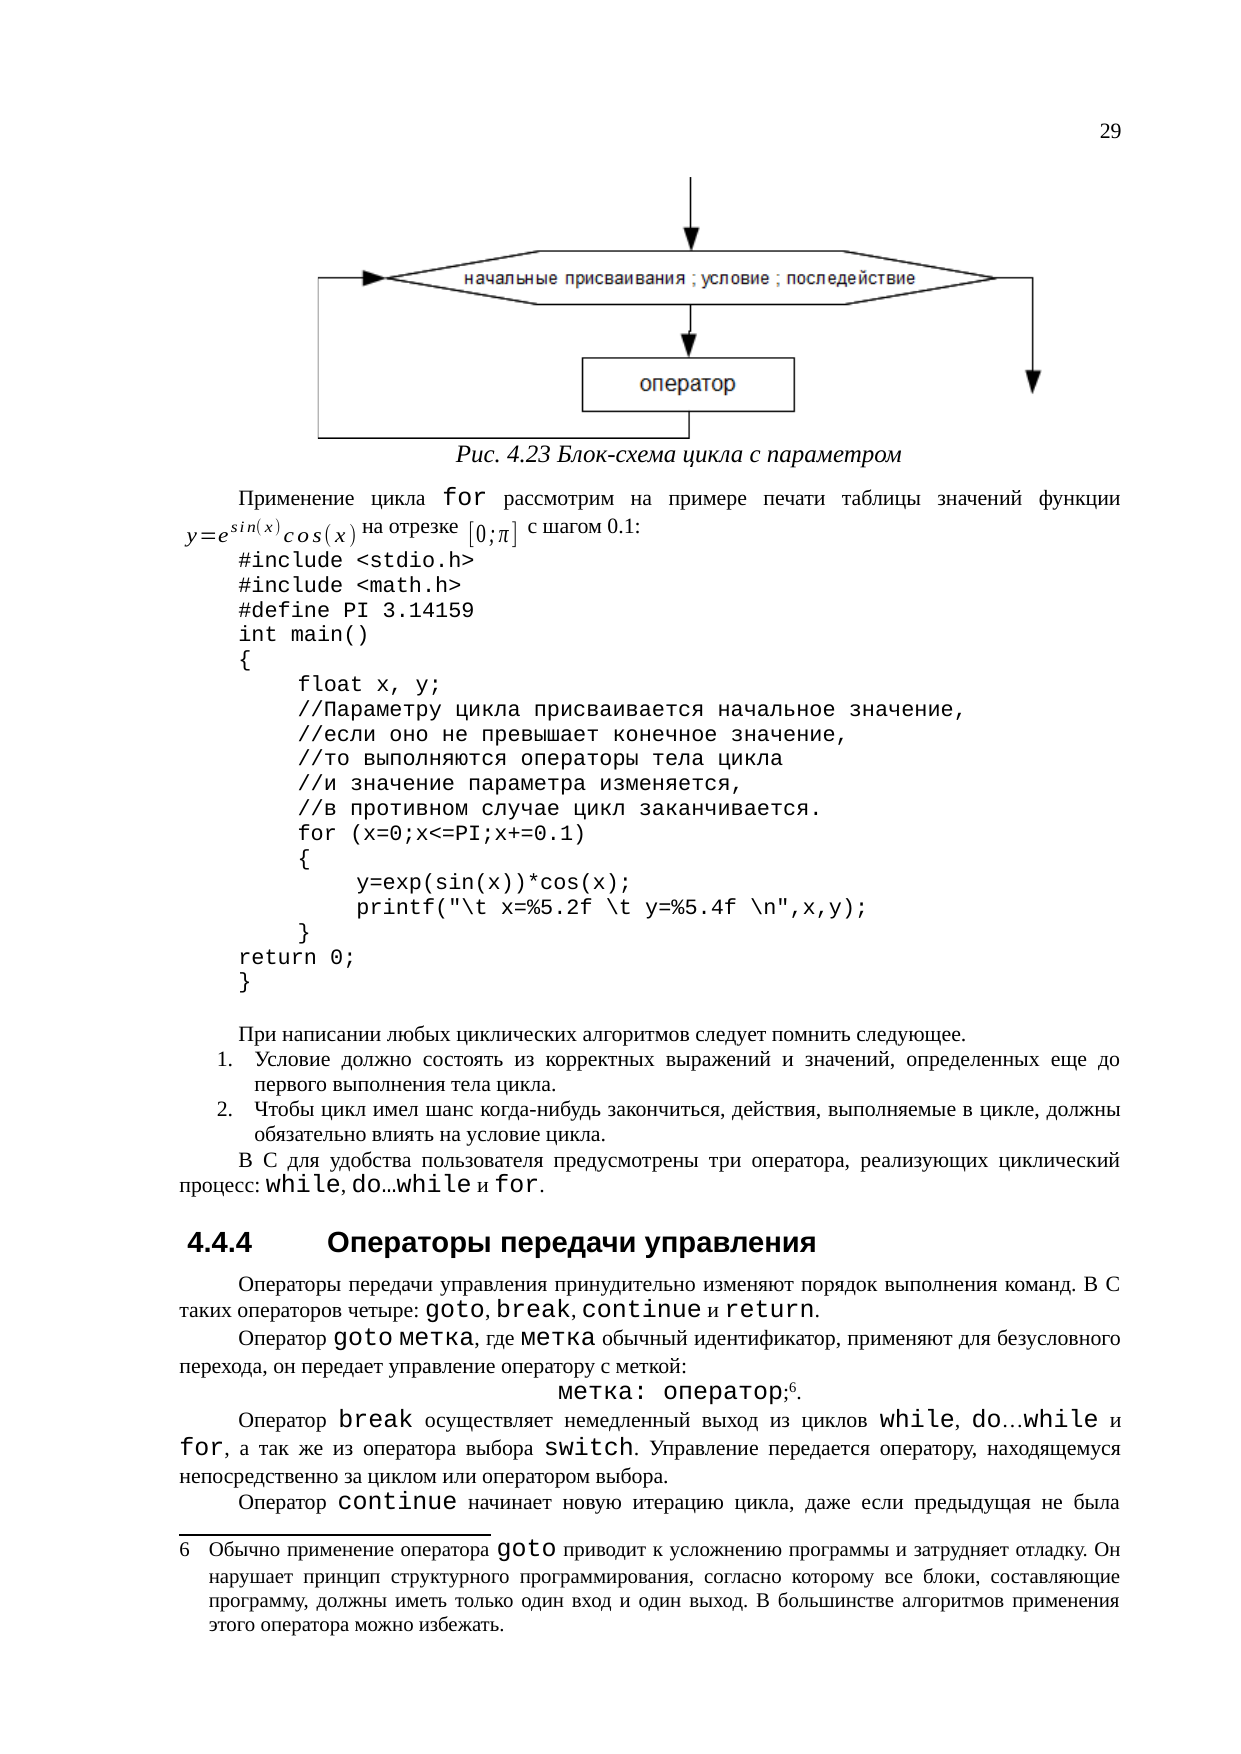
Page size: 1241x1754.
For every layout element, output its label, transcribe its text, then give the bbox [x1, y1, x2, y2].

text float x, y; [238, 673, 1121, 698]
text //то выполняются операторы тела цикла [238, 747, 1121, 772]
text Операторы передачи управления принудительно изменяют порядок выполнения команд. В С таких операторов четыре: goto, break, continue и return. [179, 1271, 1121, 1325]
text Оператор goto метка, где метка обычный идентификатор, применяют для безусловного перехода, он передает управление оператору с меткой: [179, 1325, 1121, 1378]
subtitle Операторы передачи управления [179, 1225, 1121, 1259]
text y=exp(sin(x))*cos(x); [238, 871, 1121, 896]
text метка: оператор;. [179, 1378, 1121, 1407]
text } [238, 971, 1121, 995]
text #include <stdio.h> [238, 549, 1121, 574]
text int main() [238, 623, 1121, 648]
text //если оно не превышает конечное значение, [238, 723, 1121, 747]
list Чтобы цикл имел шанс когда-нибудь закончиться, действия, выполняемые в цикле, должны обязательно влиять на условие цикла. [217, 1096, 1121, 1147]
text //и значение параметра изменяется, [238, 772, 1121, 797]
text #include <math.h> [238, 574, 1121, 599]
picture [317, 177, 1042, 439]
text } [238, 921, 1121, 946]
text for (x=0;x<=PI;x+=0.1) [238, 822, 1121, 847]
text return 0; [238, 946, 1121, 971]
text Рис. 4.23 Блок-схема цикла с параметром [189, 439, 1111, 468]
text Обычно применение оператора goto приводит к усложнению программы и затрудняет отладку. Он нарушает принцип структурного программирования, согласно которому все блоки, составляющие программу, должны иметь только один вход и один выход. В большинстве алгоритмов применения этого оператора можно избежать. [179, 1535, 1121, 1636]
text printf("\t x=%5.2f \t y=%5.4f \n",x,y); [238, 896, 1121, 921]
text Оператор continue начинает новую итерацию цикла, даже если предыдущая не была [179, 1488, 1121, 1517]
text Применение цикла for рассмотрим на примере печати таблицы значений функции на отрезке с шагом 0.1: [179, 177, 1121, 549]
text #define PI 3.14159 [238, 599, 1121, 623]
text //в противном случае цикл заканчивается. [238, 797, 1121, 822]
text При написании любых циклических алгоритмов следует помнить следующее. [179, 1021, 1121, 1046]
text Оператор break осуществляет немедленный выход из циклов while, do…while и for, а так же из оператора выбора switch. Управление передается оператору, находящемуся непосредственно за циклом или оператором выбора. [179, 1407, 1121, 1488]
text { [238, 648, 1121, 673]
list Условие должно состоять из корректных выражений и значений, определенных еще до первого выполнения тела цикла. [217, 1046, 1121, 1096]
text { [238, 847, 1121, 871]
text //Параметру цикла присваивается начальное значение, [238, 698, 1121, 723]
text В С для удобства пользователя предусмотрены три оператора, реализующих циклический процесс: while, do…while и for. [179, 1147, 1121, 1200]
